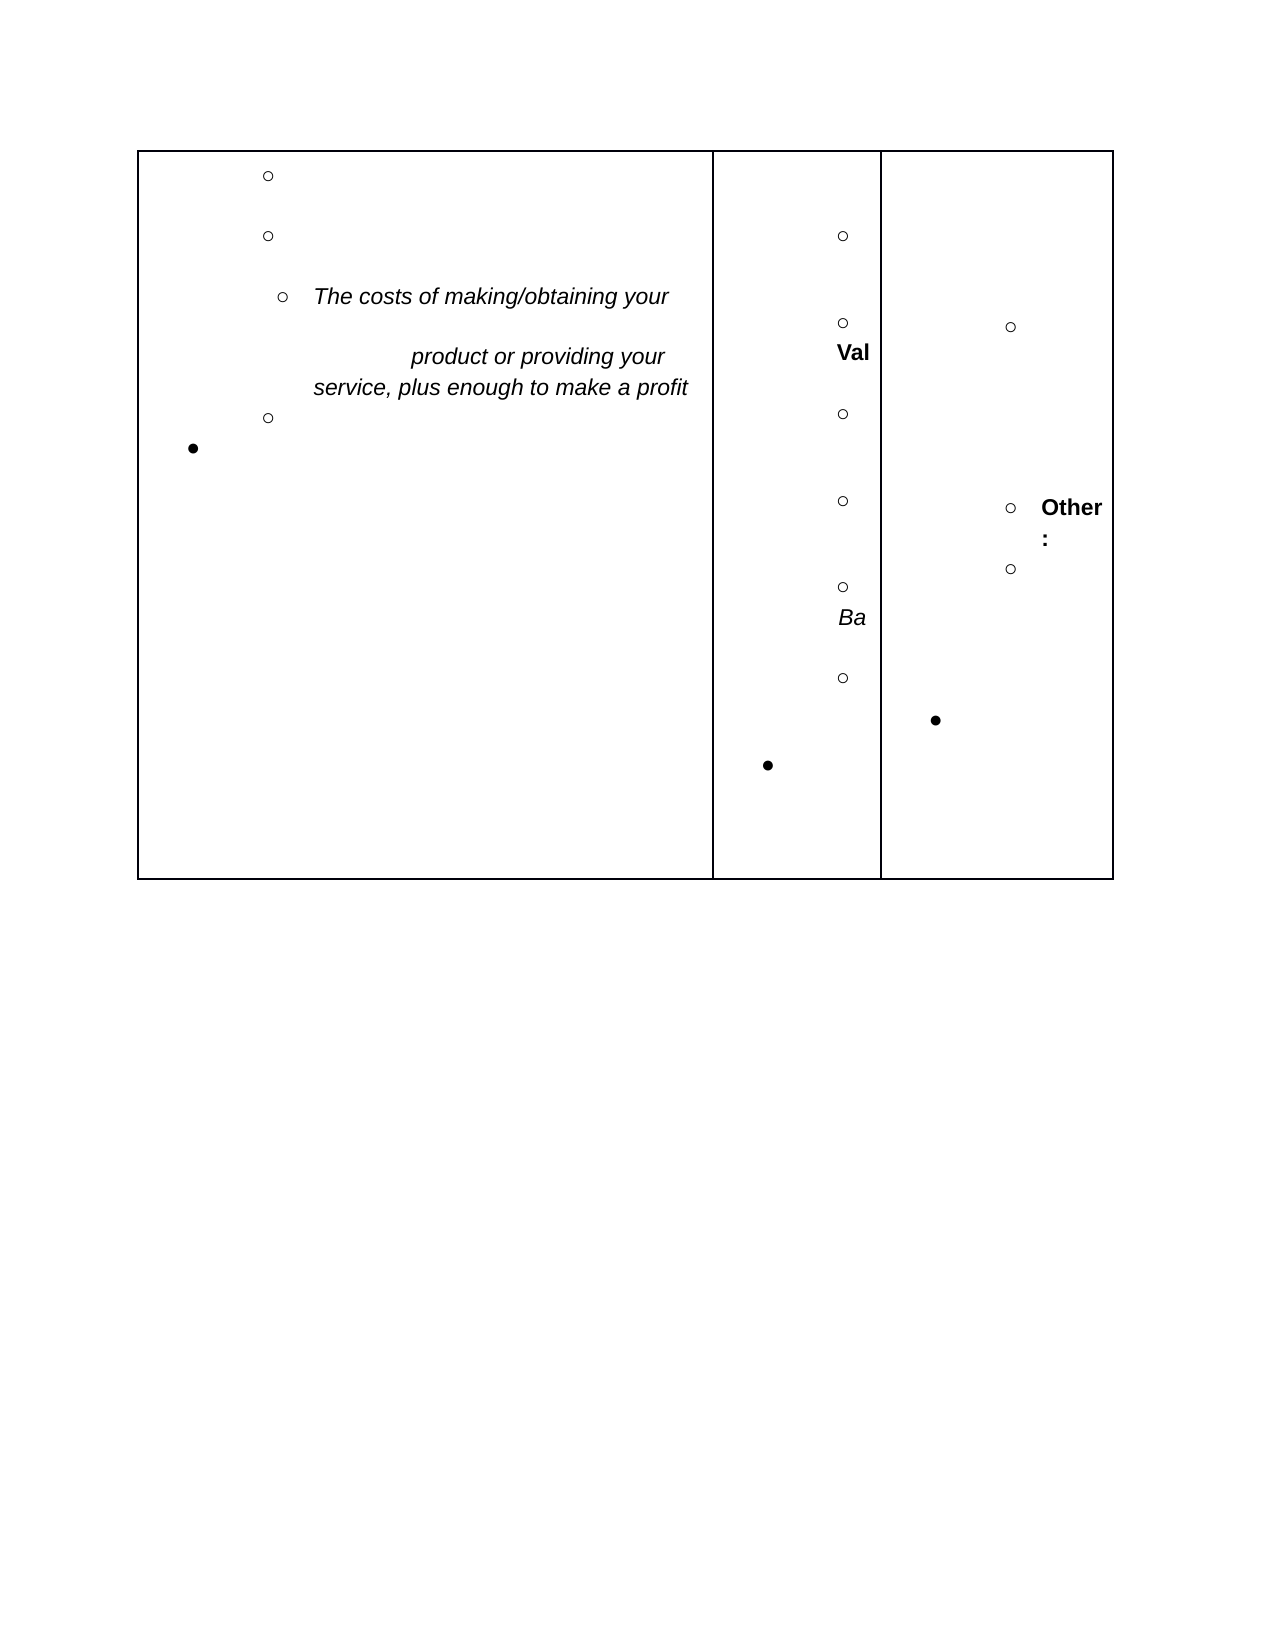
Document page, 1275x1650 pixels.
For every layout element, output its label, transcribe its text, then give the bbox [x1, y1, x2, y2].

table_cell Value Based Based on your competitive advantage and brand (perceived value) [714, 152, 880, 878]
table_cell Other: [882, 152, 1112, 878]
table_cell Cost Plus The costs of making/obtaining your product or providing your service, plus enough to make a profit [139, 152, 712, 878]
